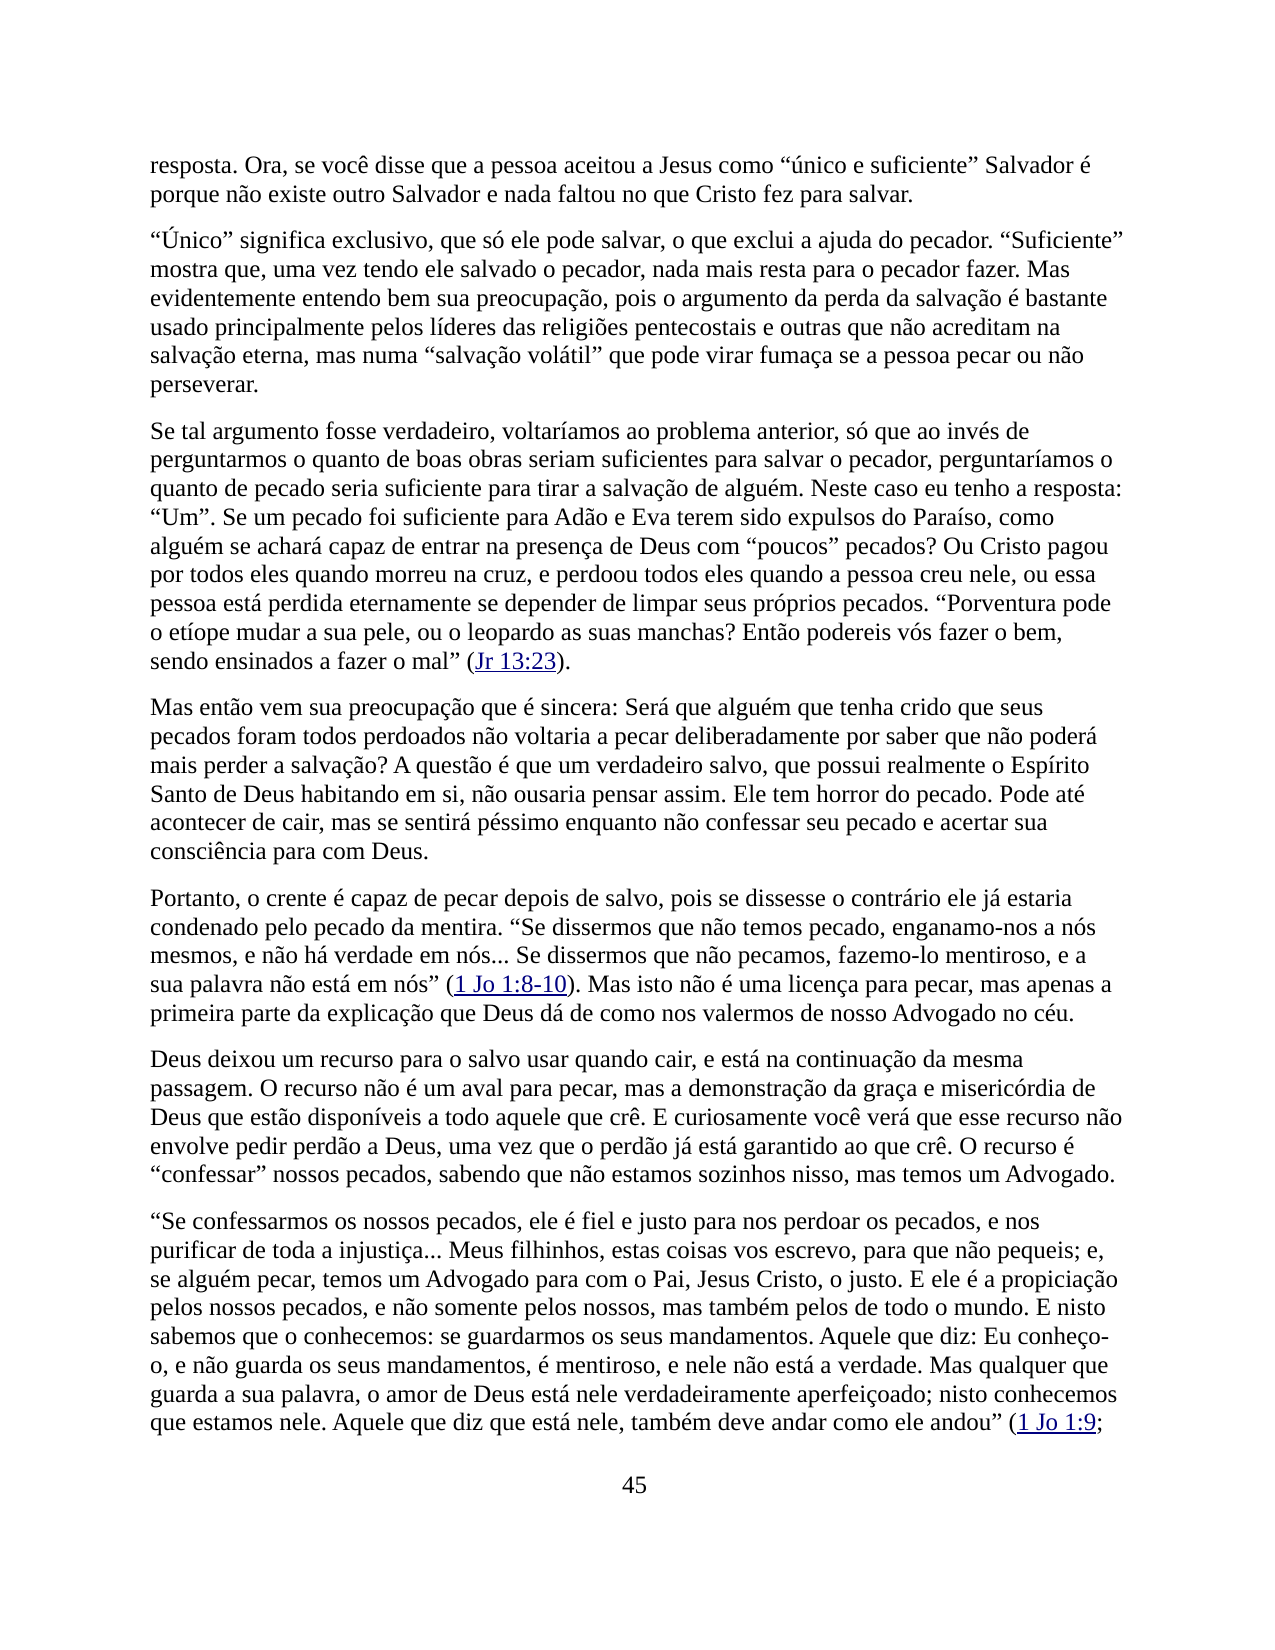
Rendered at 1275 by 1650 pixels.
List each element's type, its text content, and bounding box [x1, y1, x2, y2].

text Se tal argumento fosse verdadeiro, voltaríamos ao problema anterior, só que ao invés de perguntarmos o quanto de boas obras seriam suficientes para salvar o pecador, perguntaríamos o quanto de pecado seria suficiente para tirar a salvação de alguém. Neste caso eu tenho a resposta: “Um”. Se um pecado foi suficiente para Adão e Eva terem sido expulsos do Paraíso, como alguém se achará capaz de entrar na presença de Deus com “poucos” pecados? Ou Cristo pagou por todos eles quando morreu na cruz, e perdoou todos eles quando a pessoa creu nele, ou essa pessoa está perdida eternamente se depender de limpar seus próprios pecados. “Porventura pode o etíope mudar a sua pele, ou o leopardo as suas manchas? Então podereis vós fazer o bem, sendo ensinados a fazer o mal” (Jr 13:23). [150, 416, 1125, 674]
text Deus deixou um recurso para o salvo usar quando cair, e está na continuação da mesma passagem. O recurso não é um aval para pecar, mas a demonstração da graça e misericórdia de Deus que estão disponíveis a todo aquele que crê. E curiosamente você verá que esse recurso não envolve pedir perdão a Deus, uma vez que o perdão já está garantido ao que crê. O recurso é “confessar” nossos pecados, sabendo que não estamos sozinhos nisso, mas temos um Advogado. [150, 1044, 1125, 1188]
text Portanto, o crente é capaz de pecar depois de salvo, pois se dissesse o contrário ele já estaria condenado pelo pecado da mentira. “Se dissermos que não temos pecado, enganamo-nos a nós mesmos, e não há verdade em nós... Se dissermos que não pecamos, fazemo-lo mentiroso, e a sua palavra não está em nós” (1 Jo 1:8-10). Mas isto não é uma licença para pecar, mas apenas a primeira parte da explicação que Deus dá de como nos valermos de nosso Advogado no céu. [150, 883, 1125, 1027]
text Mas então vem sua preocupação que é sincera: Será que alguém que tenha crido que seus pecados foram todos perdoados não voltaria a pecar deliberadamente por saber que não poderá mais perder a salvação? A questão é que um verdadeiro salvo, que possui realmente o Espírito Santo de Deus habitando em si, não ousaria pensar assim. Ele tem horror do pecado. Pode até acontecer de cair, mas se sentirá péssimo enquanto não confessar seu pecado e acertar sua consciência para com Deus. [150, 692, 1125, 865]
text resposta. Ora, se você disse que a pessoa aceitou a Jesus como “único e suficiente” Salvador é porque não existe outro Salvador e nada faltou no que Cristo fez para salvar. [150, 150, 1125, 207]
text “Único” significa exclusivo, que só ele pode salvar, o que exclui a ajuda do pecador. “Suficiente” mostra que, uma vez tendo ele salvado o pecador, nada mais resta para o pecador fazer. Mas evidentemente entendo bem sua preocupação, pois o argumento da perda da salvação é bastante usado principalmente pelos líderes das religiões pentecostais e outras que não acreditam na salvação eterna, mas numa “salvação volátil” que pode virar fumaça se a pessoa pecar ou não perseverar. [150, 225, 1125, 398]
text “Se confessarmos os nossos pecados, ele é fiel e justo para nos perdoar os pecados, e nos purificar de toda a injustiça... Meus filhinhos, estas coisas vos escrevo, para que não pequeis; e, se alguém pecar, temos um Advogado para com o Pai, Jesus Cristo, o justo. E ele é a propiciação pelos nossos pecados, e não somente pelos nossos, mas também pelos de todo o mundo. E nisto sabemos que o conhecemos: se guardarmos os seus mandamentos. Aquele que diz: Eu conheço-o, e não guarda os seus mandamentos, é mentiroso, e nele não está a verdade. Mas qualquer que guarda a sua palavra, o amor de Deus está nele verdadeiramente aperfeiçoado; nisto conhecemos que estamos nele. Aquele que diz que está nele, também deve andar como ele andou” (1 Jo 1:9; [150, 1206, 1125, 1436]
